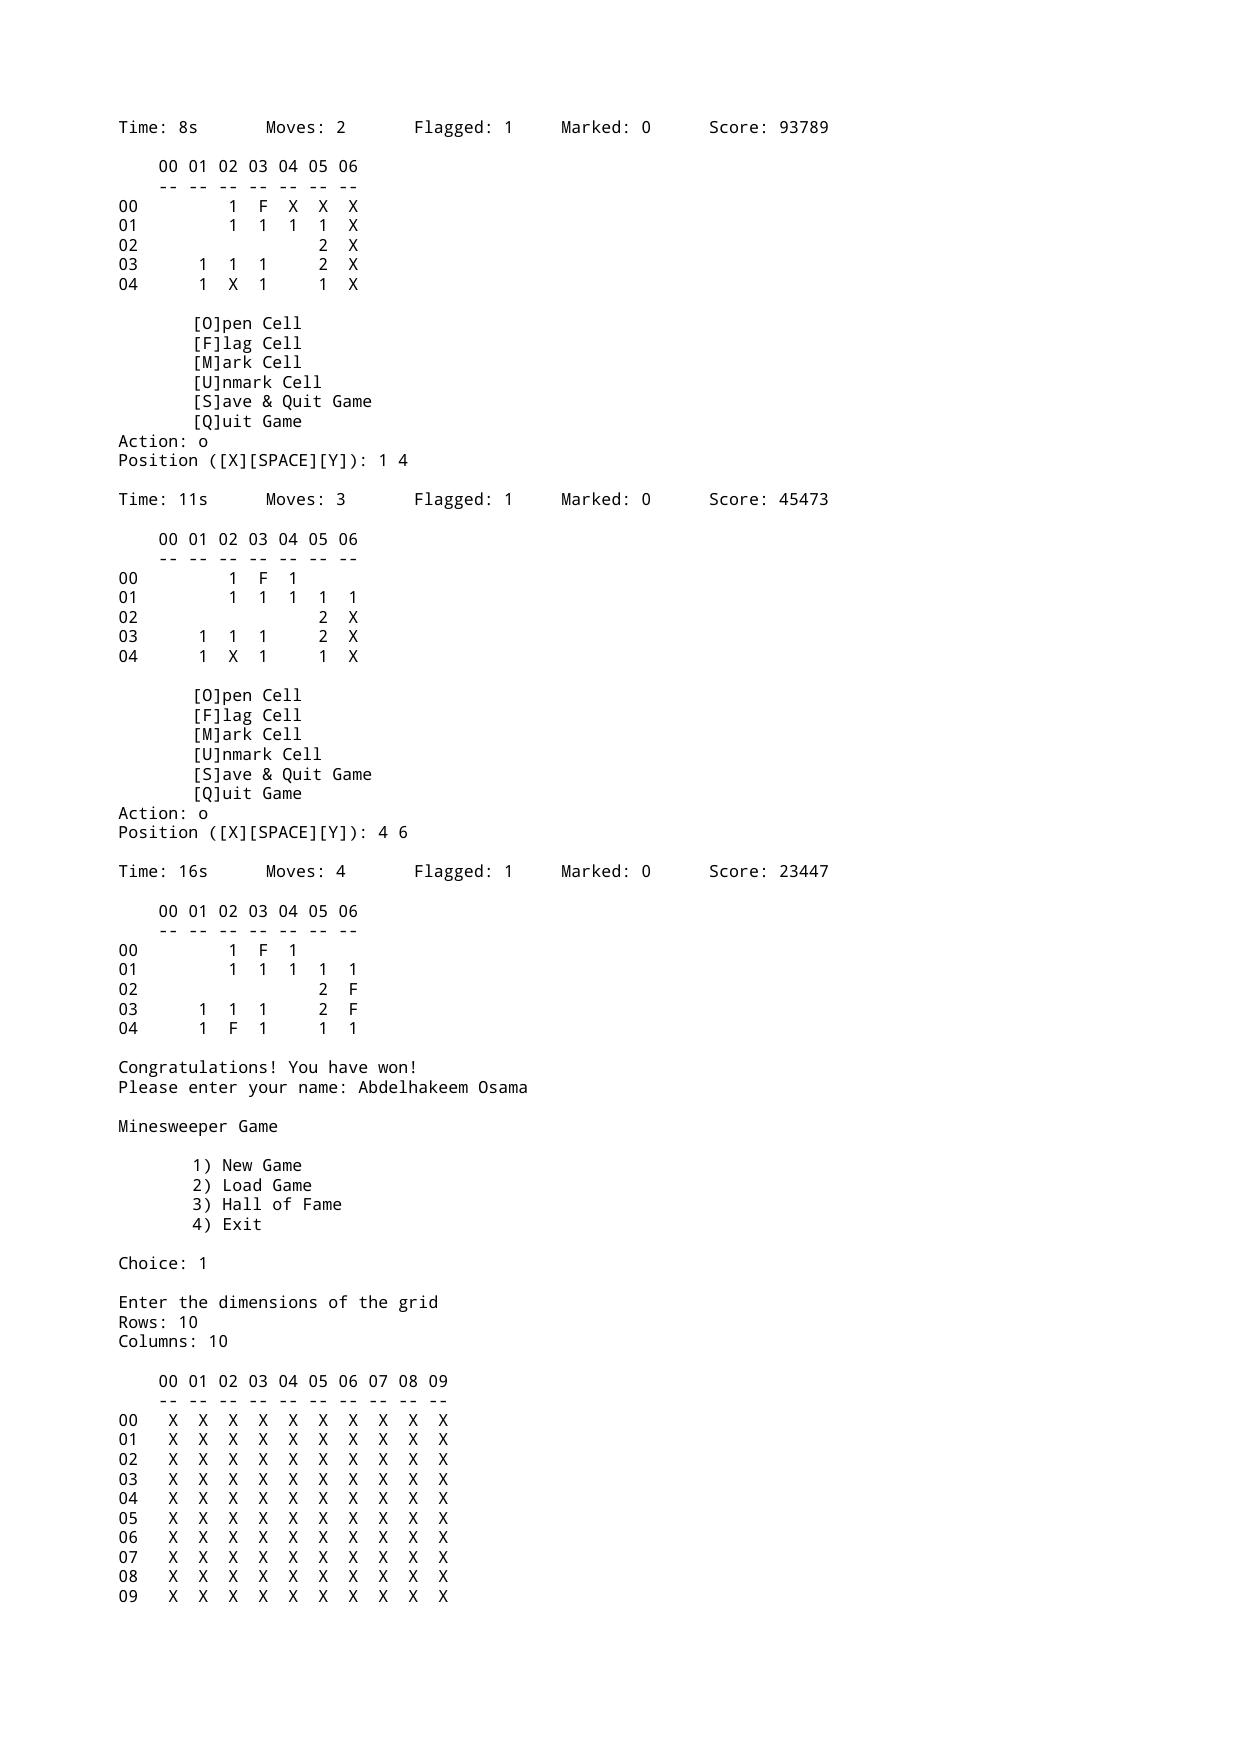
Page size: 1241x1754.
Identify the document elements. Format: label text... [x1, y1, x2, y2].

text 4) Exit [118, 1215, 1122, 1234]
text 01 1 1 1 1 1 [118, 588, 1122, 608]
text [M]ark Cell [118, 353, 1122, 373]
text 00 01 02 03 04 05 06 [118, 901, 1122, 921]
text [U]nmark Cell [118, 373, 1122, 392]
text [U]nmark Cell [118, 745, 1122, 764]
text Minesweeper Game [118, 1117, 1122, 1136]
text 03 1 1 1 2 F [118, 999, 1122, 1019]
text Action: o [118, 431, 1122, 451]
text [F]lag Cell [118, 333, 1122, 353]
text 02 2 F [118, 980, 1122, 999]
text [S]ave & Quit Game [118, 392, 1122, 412]
text 02 2 X [118, 608, 1122, 627]
text [F]lag Cell [118, 706, 1122, 725]
text [Q]uit Game [118, 412, 1122, 431]
text 07 X X X X X X X X X X [118, 1548, 1122, 1567]
text Time: 8s Moves: 2 Flagged: 1 Marked: 0 Score: 93789 [118, 118, 1122, 138]
text 3) Hall of Fame [118, 1195, 1122, 1215]
text 00 1 F X X X [118, 196, 1122, 216]
text 2) Load Game [118, 1176, 1122, 1195]
text 01 1 1 1 1 X [118, 216, 1122, 236]
text 00 01 02 03 04 05 06 07 08 09 [118, 1371, 1122, 1391]
text Columns: 10 [118, 1332, 1122, 1352]
text 02 2 X [118, 236, 1122, 255]
text [O]pen Cell [118, 686, 1122, 706]
text 05 X X X X X X X X X X [118, 1508, 1122, 1528]
text 01 X X X X X X X X X X [118, 1430, 1122, 1450]
text 03 1 1 1 2 X [118, 627, 1122, 647]
text 08 X X X X X X X X X X [118, 1567, 1122, 1587]
text -- -- -- -- -- -- -- [118, 549, 1122, 568]
text 04 X X X X X X X X X X [118, 1489, 1122, 1508]
text Time: 11s Moves: 3 Flagged: 1 Marked: 0 Score: 45473 [118, 490, 1122, 510]
text Please enter your name: Abdelhakeem Osama [118, 1078, 1122, 1097]
text 00 01 02 03 04 05 06 [118, 529, 1122, 549]
text 04 1 F 1 1 1 [118, 1019, 1122, 1038]
text 04 1 X 1 1 X [118, 275, 1122, 294]
text 09 X X X X X X X X X X [118, 1587, 1122, 1606]
text 00 01 02 03 04 05 06 [118, 157, 1122, 177]
text Enter the dimensions of the grid [118, 1293, 1122, 1313]
text 06 X X X X X X X X X X [118, 1528, 1122, 1548]
text [O]pen Cell [118, 314, 1122, 333]
text -- -- -- -- -- -- -- [118, 921, 1122, 941]
text -- -- -- -- -- -- -- -- -- -- [118, 1391, 1122, 1411]
text Congratulations! You have won! [118, 1058, 1122, 1078]
text 01 1 1 1 1 1 [118, 960, 1122, 980]
text 02 X X X X X X X X X X [118, 1450, 1122, 1469]
text 00 1 F 1 [118, 941, 1122, 960]
text 04 1 X 1 1 X [118, 647, 1122, 666]
text [S]ave & Quit Game [118, 764, 1122, 784]
text 00 X X X X X X X X X X [118, 1411, 1122, 1430]
text 1) New Game [118, 1156, 1122, 1176]
text [M]ark Cell [118, 725, 1122, 745]
text -- -- -- -- -- -- -- [118, 177, 1122, 196]
text Position ([X][SPACE][Y]): 4 6 [118, 823, 1122, 843]
text 03 1 1 1 2 X [118, 255, 1122, 275]
text 00 1 F 1 [118, 568, 1122, 588]
text Time: 16s Moves: 4 Flagged: 1 Marked: 0 Score: 23447 [118, 862, 1122, 882]
text Position ([X][SPACE][Y]): 1 4 [118, 451, 1122, 471]
text [Q]uit Game [118, 784, 1122, 803]
text Action: o [118, 803, 1122, 823]
text Rows: 10 [118, 1313, 1122, 1332]
text 03 X X X X X X X X X X [118, 1469, 1122, 1489]
text Choice: 1 [118, 1254, 1122, 1273]
